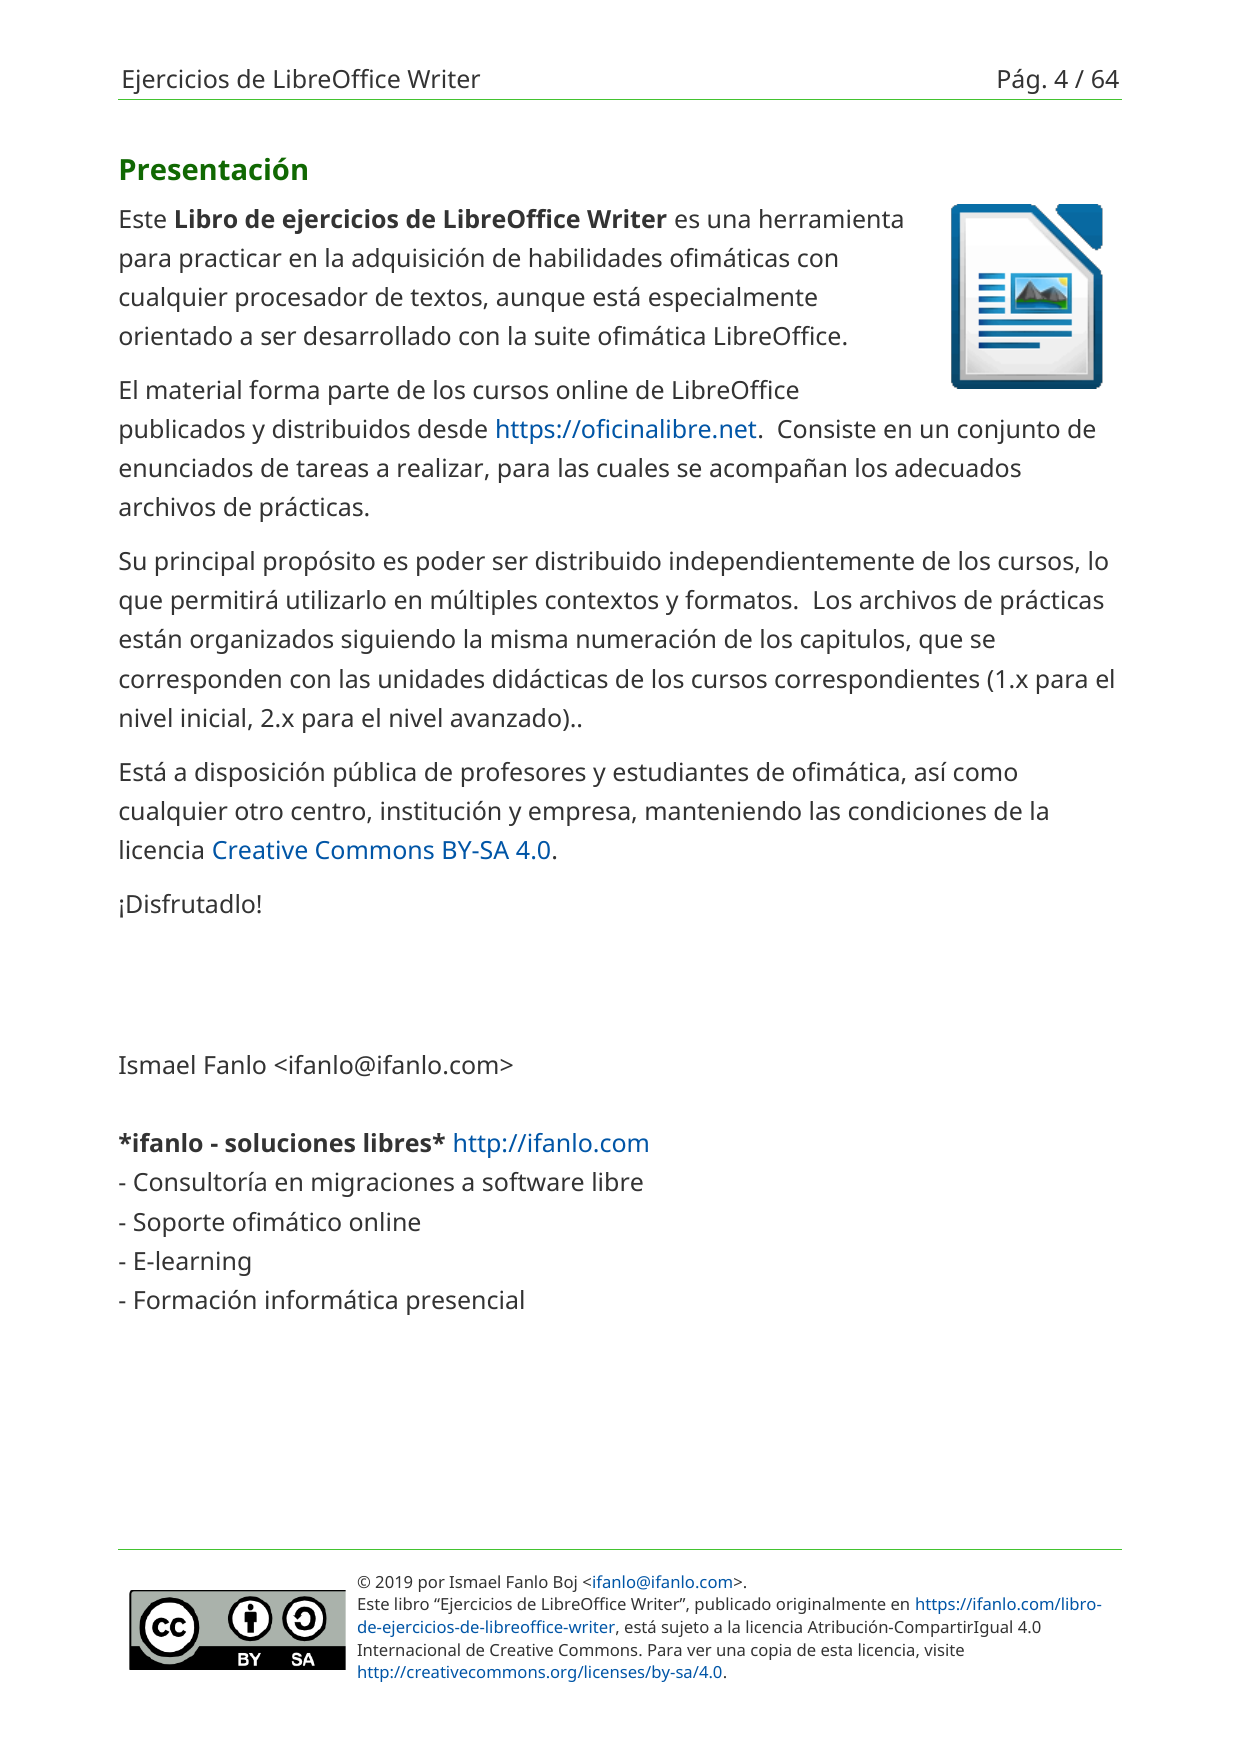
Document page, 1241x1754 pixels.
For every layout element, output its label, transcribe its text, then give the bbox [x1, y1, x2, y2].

subtitle Presentación [118, 149, 1122, 189]
text El material forma parte de los cursos online de LibreOffice publicados y distribuidos desde https://oficinalibre.net. Consiste en un conjunto de enunciados de tareas a realizar, para las cuales se acompañan los adecuados archivos de prácticas. [118, 372, 1122, 524]
text ¡Disfrutadlo! [118, 886, 1122, 920]
text Ismael Fanlo <ifanlo@ifanlo.com> *ifanlo - soluciones libres* http://ifanlo.com - Consultoría en migraciones a software libre - Soporte ofimático online - E-learning - Formación informática presencial [118, 1047, 1122, 1317]
picture [935, 204, 1120, 389]
text Está a disposición pública de profesores y estudiantes de ofimática, así como cualquier otro centro, institución y empresa, manteniendo las condiciones de la licencia Creative Commons BY-SA 4.0. [118, 754, 1122, 867]
text Este Libro de ejercicios de LibreOffice Writer es una herramienta para practicar en la adquisición de habilidades ofimáticas con cualquier procesador de textos, aunque está especialmente orientado a ser desarrollado con la suite ofimática LibreOffice. [118, 201, 1122, 391]
picture [129, 1590, 346, 1670]
text Su principal propósito es poder ser distribuido independientemente de los cursos, lo que permitirá utilizarlo en múltiples contextos y formatos. Los archivos de prácticas están organizados siguiendo la misma numeración de los capitulos, que se corresponden con las unidades didácticas de los cursos correspondientes (1.x para el nivel inicial, 2.x para el nivel avanzado).. [118, 544, 1122, 734]
